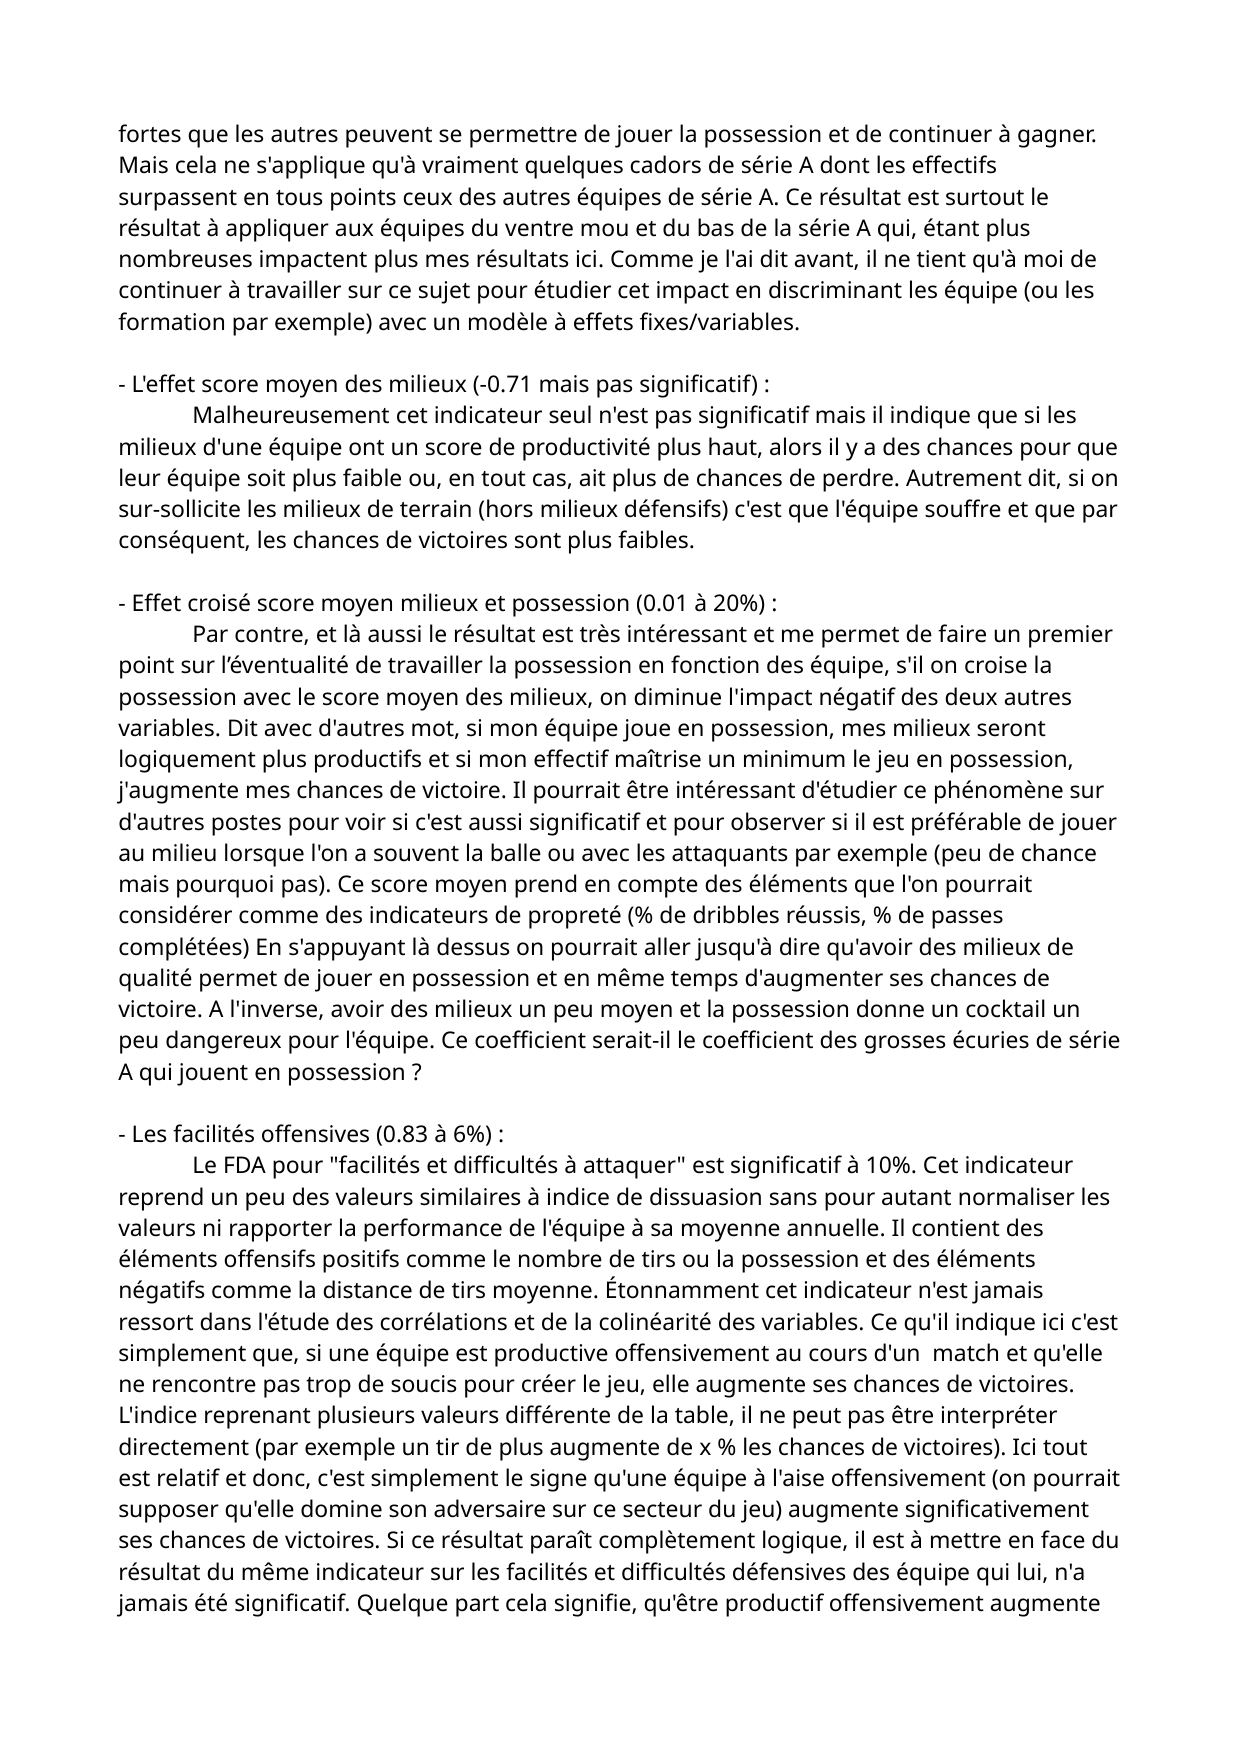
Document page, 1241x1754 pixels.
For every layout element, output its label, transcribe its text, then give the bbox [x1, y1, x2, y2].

text fortes que les autres peuvent se permettre de jouer la possession et de continuer à gagner. Mais cela ne s'applique qu'à vraiment quelques cadors de série A dont les effectifs surpassent en tous points ceux des autres équipes de série A. Ce résultat est surtout le résultat à appliquer aux équipes du ventre mou et du bas de la série A qui, étant plus nombreuses impactent plus mes résultats ici. Comme je l'ai dit avant, il ne tient qu'à moi de continuer à travailler sur ce sujet pour étudier cet impact en discriminant les équipe (ou les formation par exemple) avec un modèle à effets fixes/variables. [118, 118, 1122, 337]
text Par contre, et là aussi le résultat est très intéressant et me permet de faire un premier point sur l’éventualité de travailler la possession en fonction des équipe, s'il on croise la possession avec le score moyen des milieux, on diminue l'impact négatif des deux autres variables. Dit avec d'autres mot, si mon équipe joue en possession, mes milieux seront logiquement plus productifs et si mon effectif maîtrise un minimum le jeu en possession, j'augmente mes chances de victoire. Il pourrait être intéressant d'étudier ce phénomène sur d'autres postes pour voir si c'est aussi significatif et pour observer si il est préférable de jouer au milieu lorsque l'on a souvent la balle ou avec les attaquants par exemple (peu de chance mais pourquoi pas). Ce score moyen prend en compte des éléments que l'on pourrait considérer comme des indicateurs de propreté (% de dribbles réussis, % de passes complétées) En s'appuyant là dessus on pourrait aller jusqu'à dire qu'avoir des milieux de qualité permet de jouer en possession et en même temps d'augmenter ses chances de victoire. A l'inverse, avoir des milieux un peu moyen et la possession donne un cocktail un peu dangereux pour l'équipe. Ce coefficient serait-il le coefficient des grosses écuries de série A qui jouent en possession ? [118, 618, 1122, 1087]
text - Effet croisé score moyen milieux et possession (0.01 à 20%) : [118, 587, 1122, 618]
text - L'effet score moyen des milieux (-0.71 mais pas significatif) : [118, 368, 1122, 399]
text Malheureusement cet indicateur seul n'est pas significatif mais il indique que si les milieux d'une équipe ont un score de productivité plus haut, alors il y a des chances pour que leur équipe soit plus faible ou, en tout cas, ait plus de chances de perdre. Autrement dit, si on sur-sollicite les milieux de terrain (hors milieux défensifs) c'est que l'équipe souffre et que par conséquent, les chances de victoires sont plus faibles. [118, 399, 1122, 556]
text - Les facilités offensives (0.83 à 6%) : [118, 1118, 1122, 1149]
text Le FDA pour "facilités et difficultés à attaquer" est significatif à 10%. Cet indicateur reprend un peu des valeurs similaires à indice de dissuasion sans pour autant normaliser les valeurs ni rapporter la performance de l'équipe à sa moyenne annuelle. Il contient des éléments offensifs positifs comme le nombre de tirs ou la possession et des éléments négatifs comme la distance de tirs moyenne. Étonnamment cet indicateur n'est jamais ressort dans l'étude des corrélations et de la colinéarité des variables. Ce qu'il indique ici c'est simplement que, si une équipe est productive offensivement au cours d'un match et qu'elle ne rencontre pas trop de soucis pour créer le jeu, elle augmente ses chances de victoires. L'indice reprenant plusieurs valeurs différente de la table, il ne peut pas être interpréter directement (par exemple un tir de plus augmente de x % les chances de victoires). Ici tout est relatif et donc, c'est simplement le signe qu'une équipe à l'aise offensivement (on pourrait supposer qu'elle domine son adversaire sur ce secteur du jeu) augmente significativement ses chances de victoires. Si ce résultat paraît complètement logique, il est à mettre en face du résultat du même indicateur sur les facilités et difficultés défensives des équipe qui lui, n'a jamais été significatif. Quelque part cela signifie, qu'être productif offensivement augmente [118, 1149, 1122, 1618]
